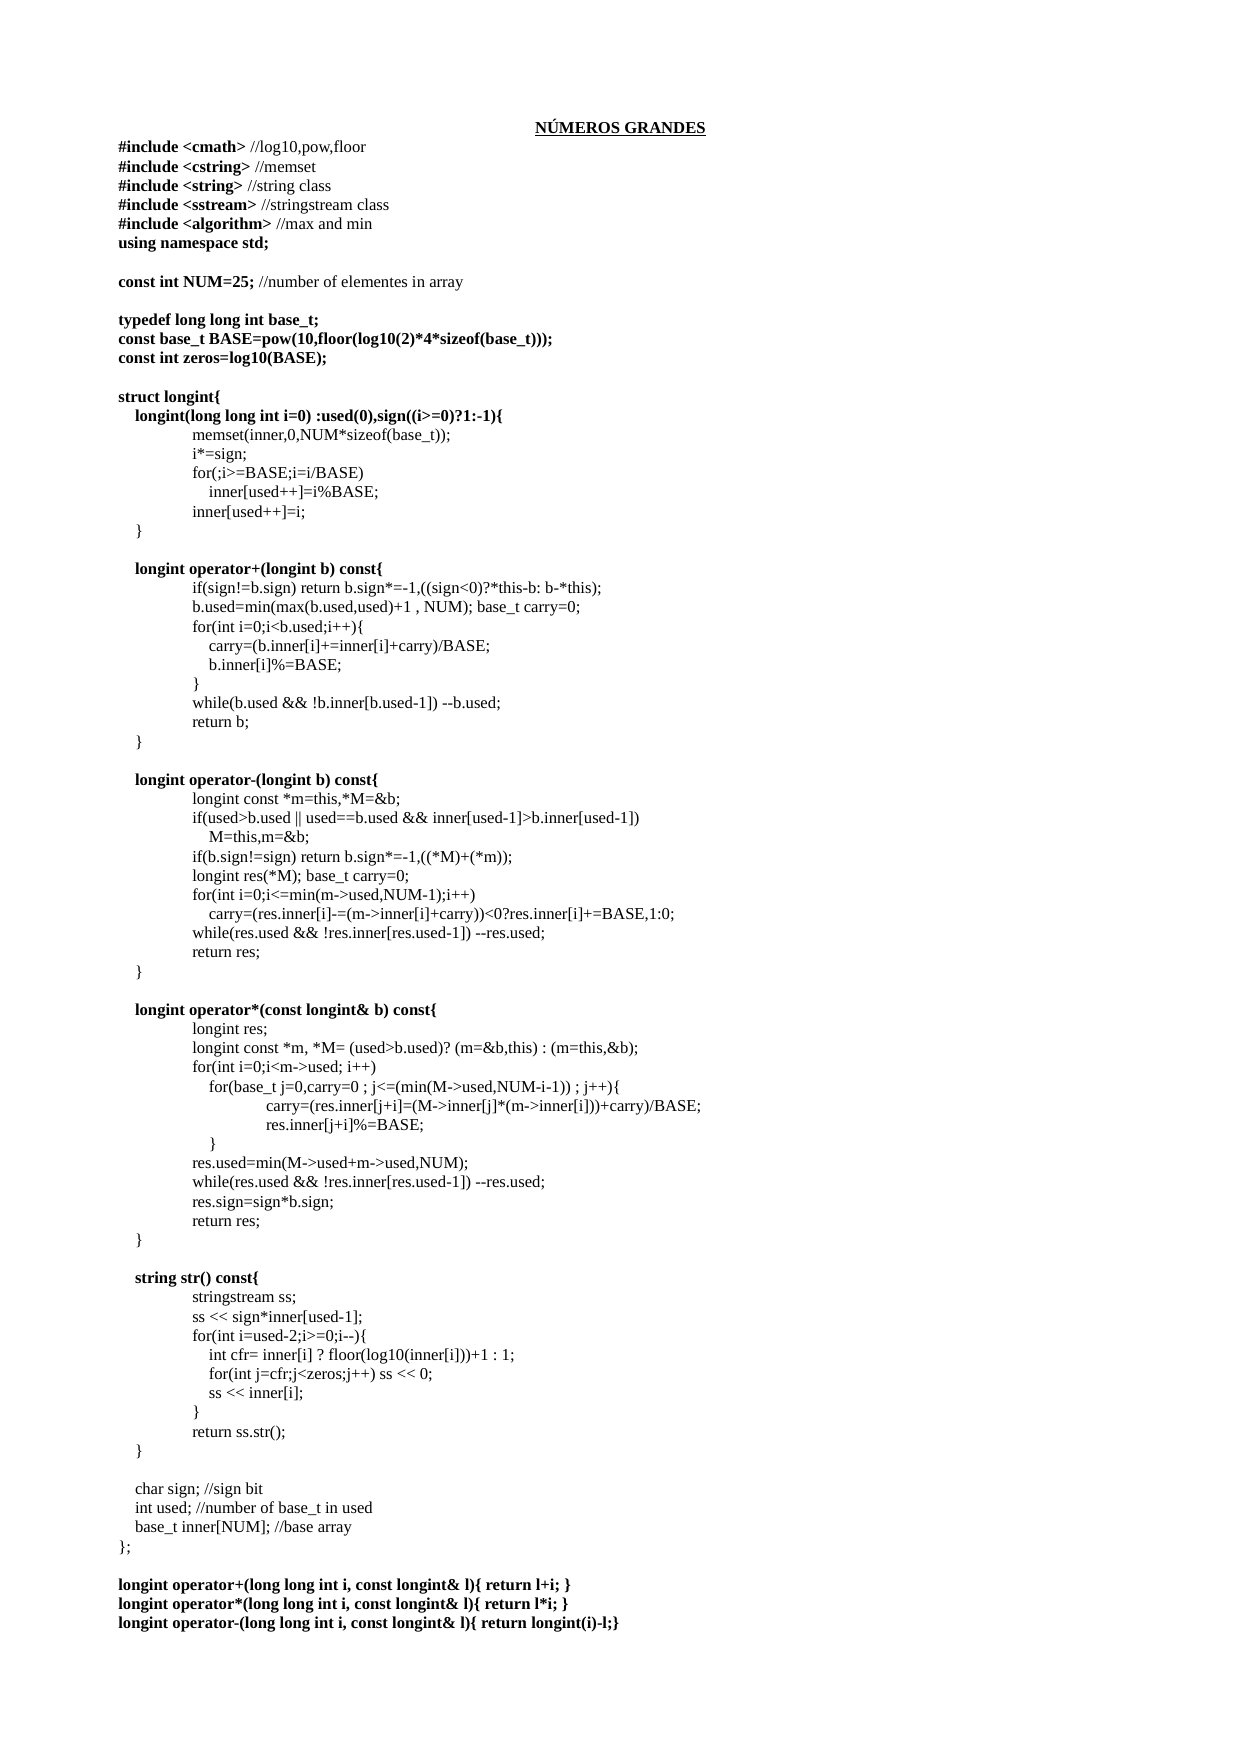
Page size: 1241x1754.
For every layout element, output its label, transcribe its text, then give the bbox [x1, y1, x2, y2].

text longint(long long int i=0) :used(0),sign((i>=0)?1:-1){ [118, 406, 1122, 425]
text return res; [118, 942, 1122, 961]
text longint const *m=this,*M=&b; [118, 789, 1122, 808]
text inner[used++]=i%BASE; [118, 482, 1122, 501]
text res.used=min(M->used+m->used,NUM); [118, 1153, 1122, 1172]
text const int NUM=25; //number of elementes in array [118, 271, 1122, 291]
text while(b.used && !b.inner[b.used-1]) --b.used; [118, 693, 1122, 712]
text longint operator+(longint b) const{ [118, 559, 1122, 578]
text while(res.used && !res.inner[res.used-1]) --res.used; [118, 1172, 1122, 1191]
text longint res(*M); base_t carry=0; [118, 866, 1122, 885]
text for(int i=0;i<=min(m->used,NUM-1);i++) [118, 885, 1122, 904]
text if(used>b.used || used==b.used && inner[used-1]>b.inner[used-1]) [118, 808, 1122, 827]
text char sign; //sign bit [118, 1479, 1122, 1498]
text longint operator*(const longint& b) const{ [118, 1000, 1122, 1019]
text longint res; [118, 1019, 1122, 1038]
text longint operator-(long long int i, const longint& l){ return longint(i)-l;} [118, 1613, 1122, 1632]
text if(sign!=b.sign) return b.sign*=-1,((sign<0)?*this-b: b-*this); [118, 578, 1122, 597]
text ss << inner[i]; [118, 1383, 1122, 1402]
text memset(inner,0,NUM*sizeof(base_t)); [118, 425, 1122, 444]
text longint operator-(longint b) const{ [118, 770, 1122, 789]
text string str() const{ [118, 1268, 1122, 1287]
text res.inner[j+i]%=BASE; [118, 1115, 1122, 1134]
text res.sign=sign*b.sign; [118, 1191, 1122, 1211]
text for(;i>=BASE;i=i/BASE) [118, 463, 1122, 482]
text longint operator*(long long int i, const longint& l){ return l*i; } [118, 1594, 1122, 1613]
text #include <sstream> //stringstream class [118, 195, 1122, 214]
text } [118, 1134, 1122, 1153]
text } [118, 521, 1122, 540]
text typedef long long int base_t; [118, 310, 1122, 329]
text for(int i=0;i<m->used; i++) [118, 1057, 1122, 1076]
text const int zeros=log10(BASE); [118, 348, 1122, 367]
text } [118, 1230, 1122, 1249]
text #include <algorithm> //max and min [118, 214, 1122, 233]
text #include <string> //string class [118, 176, 1122, 195]
text base_t inner[NUM]; //base array [118, 1517, 1122, 1536]
text for(int i=used-2;i>=0;i--){ [118, 1326, 1122, 1345]
text #include <cmath> //log10,pow,floor [118, 137, 1122, 156]
text } [118, 674, 1122, 693]
text for(int i=0;i<b.used;i++){ [118, 616, 1122, 636]
text longint operator+(long long int i, const longint& l){ return l+i; } [118, 1575, 1122, 1594]
text inner[used++]=i; [118, 501, 1122, 521]
text int cfr= inner[i] ? floor(log10(inner[i]))+1 : 1; [118, 1345, 1122, 1364]
text const base_t BASE=pow(10,floor(log10(2)*4*sizeof(base_t))); [118, 329, 1122, 348]
text for(int j=cfr;j<zeros;j++) ss << 0; [118, 1364, 1122, 1383]
text longint const *m, *M= (used>b.used)? (m=&b,this) : (m=this,&b); [118, 1038, 1122, 1057]
text } [118, 731, 1122, 751]
text using namespace std; [118, 233, 1122, 252]
text b.inner[i]%=BASE; [118, 655, 1122, 674]
text if(b.sign!=sign) return b.sign*=-1,((*M)+(*m)); [118, 846, 1122, 866]
text int used; //number of base_t in used [118, 1498, 1122, 1517]
text }; [118, 1536, 1122, 1556]
text i*=sign; [118, 444, 1122, 463]
text return b; [118, 712, 1122, 731]
text carry=(res.inner[j+i]=(M->inner[j]*(m->inner[i]))+carry)/BASE; [118, 1096, 1122, 1115]
text } [118, 961, 1122, 981]
text while(res.used && !res.inner[res.used-1]) --res.used; [118, 923, 1122, 942]
text for(base_t j=0,carry=0 ; j<=(min(M->used,NUM-i-1)) ; j++){ [118, 1076, 1122, 1096]
text ss << sign*inner[used-1]; [118, 1306, 1122, 1326]
text M=this,m=&b; [118, 827, 1122, 846]
text #include <cstring> //memset [118, 156, 1122, 176]
text } [118, 1441, 1122, 1460]
text } [118, 1402, 1122, 1421]
text carry=(b.inner[i]+=inner[i]+carry)/BASE; [118, 636, 1122, 655]
text return ss.str(); [118, 1421, 1122, 1441]
text NÚMEROS GRANDES [118, 118, 1122, 137]
text return res; [118, 1211, 1122, 1230]
text carry=(res.inner[i]-=(m->inner[i]+carry))<0?res.inner[i]+=BASE,1:0; [118, 904, 1122, 923]
text struct longint{ [118, 386, 1122, 406]
text b.used=min(max(b.used,used)+1 , NUM); base_t carry=0; [118, 597, 1122, 616]
text stringstream ss; [118, 1287, 1122, 1306]
